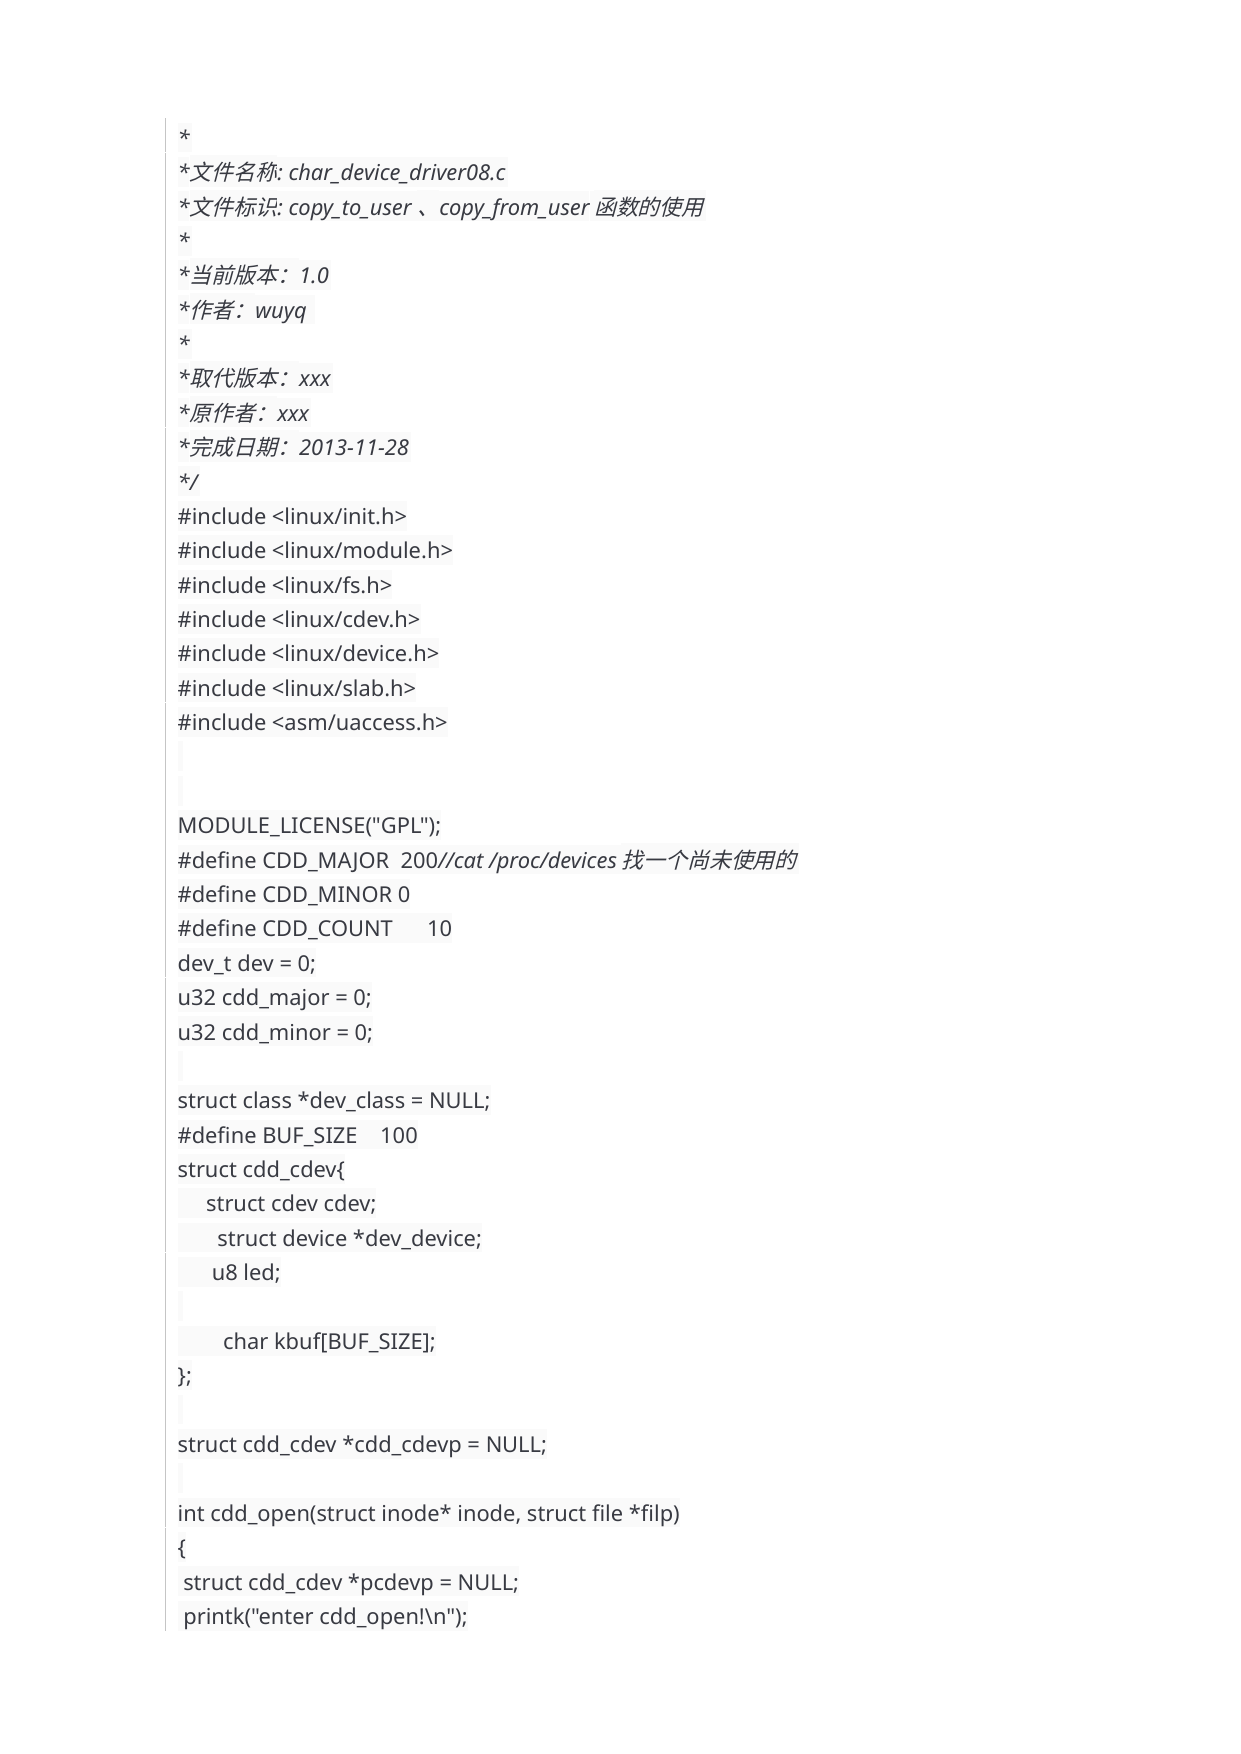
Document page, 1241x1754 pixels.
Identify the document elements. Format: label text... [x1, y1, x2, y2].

text [118, 462, 165, 496]
text #include <linux/cdev.h> [166, 599, 1122, 634]
text MODULE_LICENSE("GPL"); [166, 806, 1122, 840]
text [118, 634, 165, 668]
text int cdd_open(struct inode* inode, struct file *filp) [166, 1493, 1122, 1527]
text *作者：wuyq [166, 290, 1122, 324]
text *原作者：xxx [166, 393, 1122, 427]
text [118, 806, 165, 840]
text struct cdd_cdev{ [166, 1149, 1122, 1184]
text u32 cdd_minor = 0; [166, 1012, 1122, 1046]
text [118, 1562, 165, 1596]
text [118, 977, 165, 1012]
text struct cdd_cdev *pcdevp = NULL; [166, 1562, 1122, 1596]
text [118, 1356, 165, 1390]
text struct class *dev_class = NULL; [166, 1081, 1122, 1115]
text #include <linux/fs.h> [166, 565, 1122, 599]
text [118, 1527, 165, 1562]
text [118, 118, 165, 152]
text #include <linux/slab.h> [166, 668, 1122, 702]
text [118, 1149, 165, 1184]
text struct cdd_cdev *cdd_cdevp = NULL; [166, 1424, 1122, 1459]
text [118, 359, 165, 393]
text [118, 668, 165, 702]
text [118, 1493, 165, 1527]
text u32 cdd_major = 0; [166, 977, 1122, 1012]
text [118, 1596, 165, 1631]
text [118, 1081, 165, 1115]
text [118, 152, 165, 187]
text u8 led; [166, 1252, 1122, 1287]
text }; [166, 1356, 1122, 1390]
text #define CDD_MINOR 0 [166, 874, 1122, 909]
text [118, 187, 165, 221]
text [118, 1012, 165, 1046]
text [118, 599, 165, 634]
text [118, 874, 165, 909]
text [118, 256, 165, 290]
text [118, 531, 165, 565]
text struct device *dev_device; [166, 1218, 1122, 1252]
text [118, 1115, 165, 1149]
text [118, 324, 165, 359]
text [118, 943, 165, 977]
text dev_t dev = 0; [166, 943, 1122, 977]
text [118, 427, 165, 462]
text * [166, 324, 1122, 359]
text #define CDD_COUNT 10 [166, 909, 1122, 943]
text [118, 840, 165, 874]
text [118, 496, 165, 531]
text #include <linux/module.h> [166, 531, 1122, 565]
text char kbuf[BUF_SIZE]; [166, 1321, 1122, 1356]
text { [166, 1527, 1122, 1562]
text #define BUF_SIZE 100 [166, 1115, 1122, 1149]
text struct cdev cdev; [166, 1184, 1122, 1218]
text *文件名称: char_device_driver08.c [166, 152, 1122, 187]
text *完成日期：2013-11-28 [166, 427, 1122, 462]
text [118, 393, 165, 427]
text printk("enter cdd_open!\n"); [166, 1596, 1122, 1631]
text [118, 290, 165, 324]
text [118, 1218, 165, 1252]
text */ [166, 462, 1122, 496]
text * [166, 118, 1122, 152]
text [118, 1424, 165, 1459]
text * [166, 221, 1122, 256]
text [118, 221, 165, 256]
text #include <linux/init.h> [166, 496, 1122, 531]
text *取代版本：xxx [166, 359, 1122, 393]
text #define CDD_MAJOR 200//cat /proc/devices找一个尚未使用的 [166, 840, 1122, 874]
text *当前版本：1.0 [166, 256, 1122, 290]
text [118, 909, 165, 943]
text [118, 1252, 165, 1287]
text #include <asm/uaccess.h> [166, 702, 1122, 737]
text [118, 1184, 165, 1218]
text #include <linux/device.h> [166, 634, 1122, 668]
text [118, 565, 165, 599]
text [118, 1321, 165, 1356]
text [118, 702, 165, 737]
text *文件标识: copy_to_user 、copy_from_user函数的使用 [166, 187, 1122, 221]
